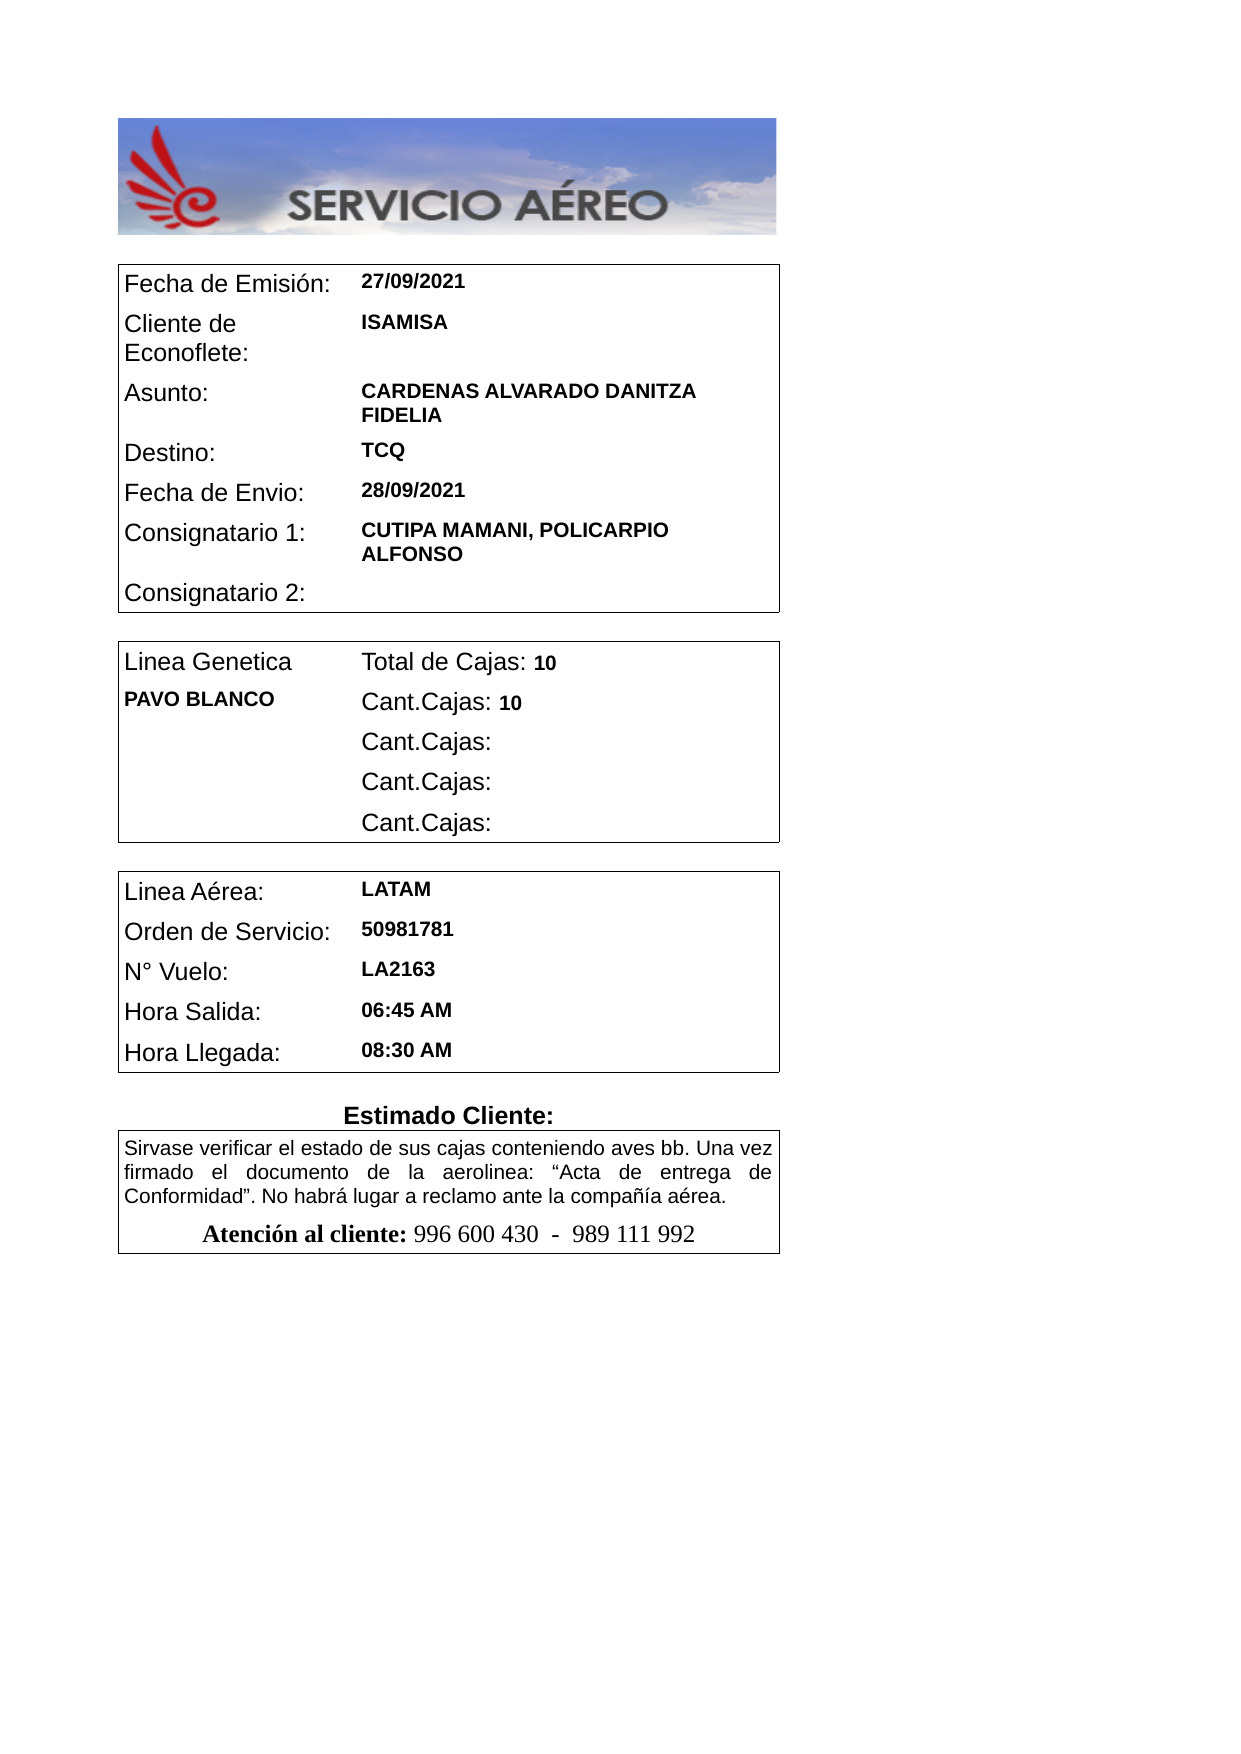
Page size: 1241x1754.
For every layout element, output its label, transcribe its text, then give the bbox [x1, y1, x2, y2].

table_cell 08:30 AM [356, 1032, 779, 1072]
table_cell Atención al cliente: 996 600 430 - 989 111 992 [119, 1213, 779, 1253]
table_cell Destino: [119, 432, 356, 472]
table_cell PAVO BLANCO [119, 681, 356, 721]
table_cell TCQ [356, 432, 779, 472]
table_cell [119, 802, 356, 842]
table_cell Fecha de Envio: [119, 472, 356, 512]
table_cell [356, 843, 779, 871]
table_cell Consignatario 2: [119, 572, 356, 612]
table_cell Consignatario 1: [119, 513, 356, 572]
table_cell Orden de Servicio: [119, 911, 356, 951]
table_cell 06:45 AM [356, 992, 779, 1032]
table_header Fecha de Emisión: [119, 265, 356, 304]
table_cell Linea Genetica [119, 642, 356, 681]
table_header 27/09/2021 [356, 265, 779, 304]
picture [118, 118, 777, 235]
table_cell CUTIPA MAMANI, POLICARPIO ALFONSO [356, 513, 779, 572]
table_cell Hora Salida: [119, 992, 356, 1032]
table_cell Cant.Cajas: [356, 762, 779, 802]
table_cell ISAMISA [356, 304, 779, 373]
table_cell Asunto: [119, 373, 356, 432]
table_cell Sirvase verificar el estado de sus cajas conteniendo aves bb. Una vez firmado el documento de la aerolinea: “Acta de entrega de Conformidad”. No habrá lugar a reclamo ante la compañía aérea. [119, 1131, 779, 1213]
table_cell LA2163 [356, 951, 779, 992]
table_cell [118, 843, 356, 871]
table_cell 50981781 [356, 911, 779, 951]
table_cell Total de Cajas: 10 [356, 642, 779, 681]
table_cell N° Vuelo: [119, 951, 356, 992]
table_cell [356, 613, 779, 641]
table_cell [356, 572, 779, 612]
table_cell 28/09/2021 [356, 472, 779, 512]
table_cell [119, 721, 356, 762]
table_cell Cant.Cajas: [356, 802, 779, 842]
table_cell LATAM [356, 872, 779, 911]
table_cell Cant.Cajas: 10 [356, 681, 779, 721]
table_cell Linea Aérea: [119, 872, 356, 911]
table_cell Estimado Cliente: [118, 1073, 779, 1130]
table_cell CARDENAS ALVARADO DANITZA FIDELIA [356, 373, 779, 432]
table_cell [118, 613, 356, 641]
table_cell Cliente de Econoflete: [119, 304, 356, 373]
table_cell [119, 762, 356, 802]
table_cell Cant.Cajas: [356, 721, 779, 762]
table_cell Hora Llegada: [119, 1032, 356, 1072]
